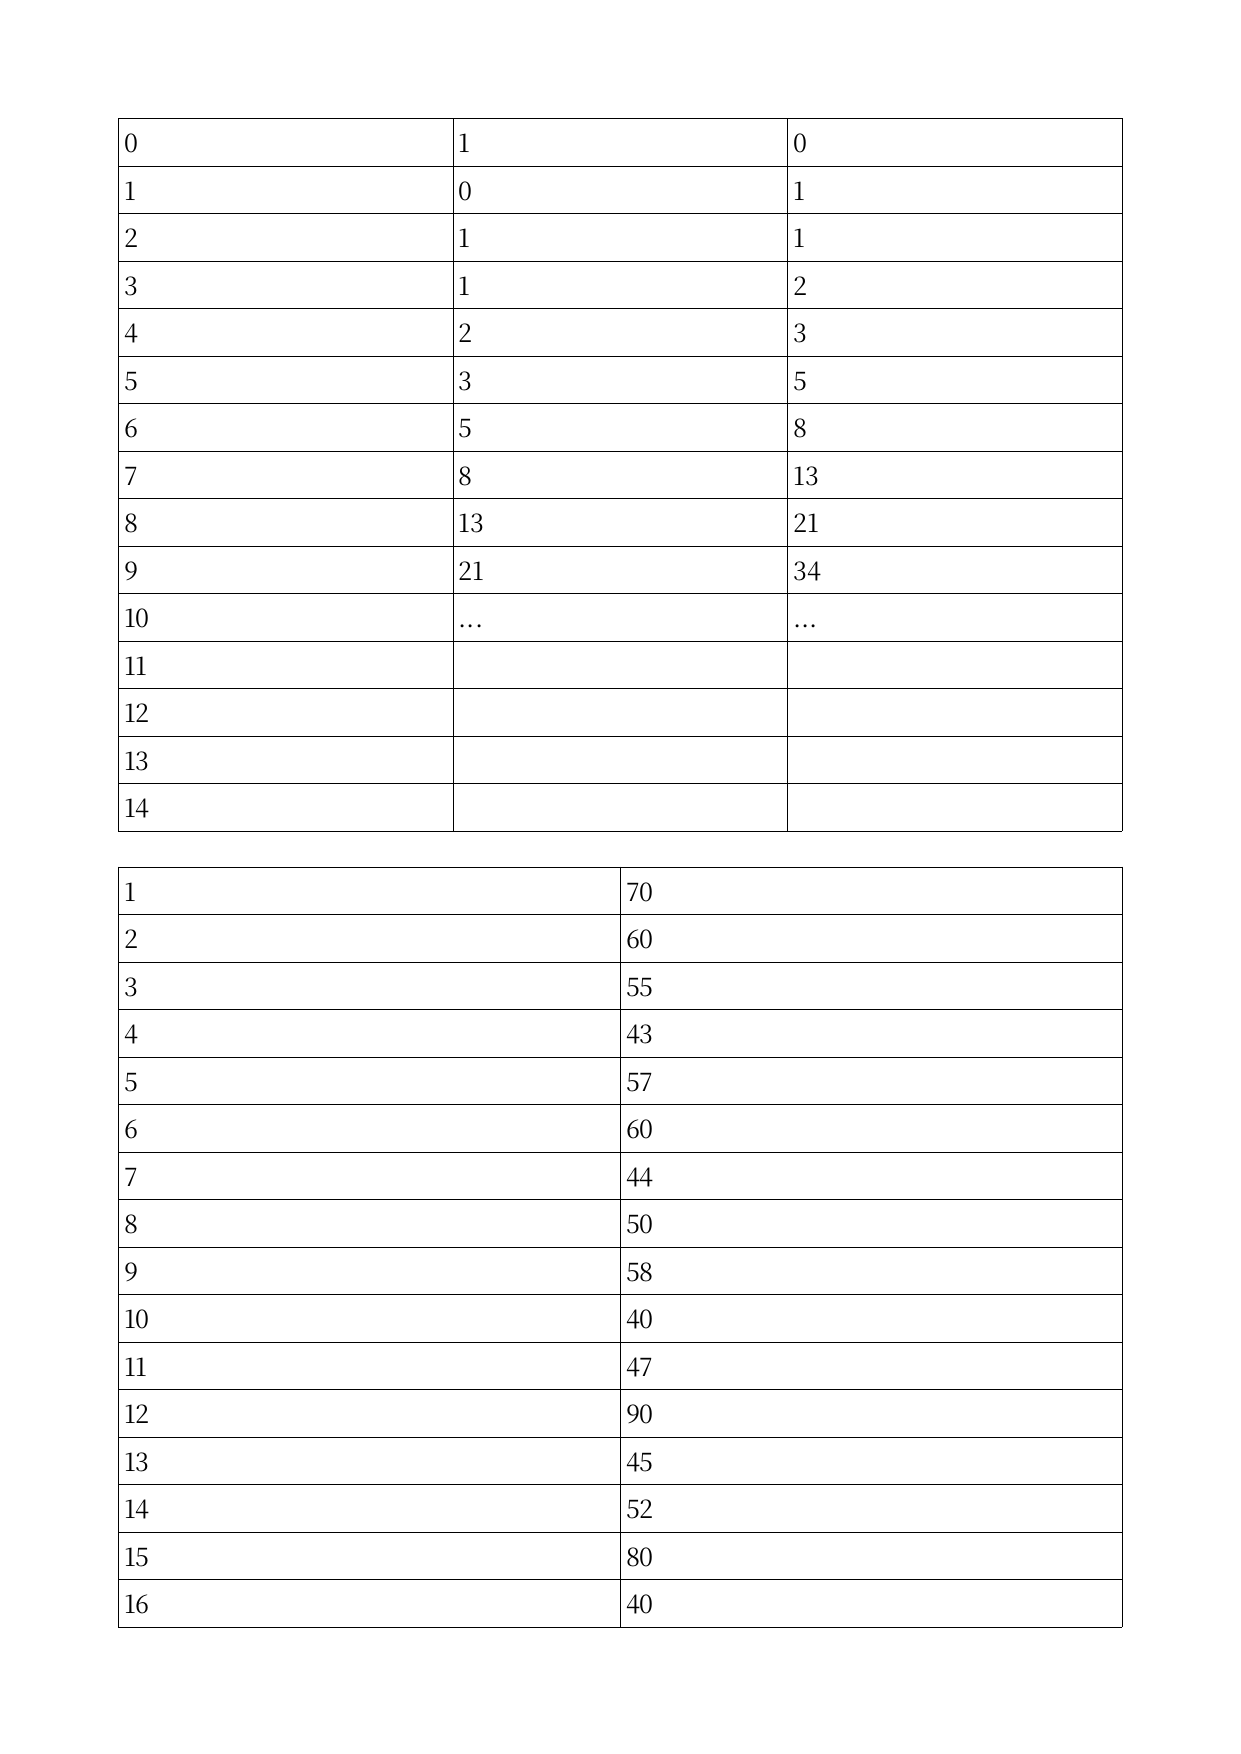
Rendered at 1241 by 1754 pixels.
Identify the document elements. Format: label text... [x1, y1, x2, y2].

table_cell [788, 784, 1122, 831]
table_cell 55 [621, 963, 1122, 1009]
table_cell 52 [621, 1485, 1122, 1532]
table_cell 58 [621, 1248, 1122, 1294]
table_cell 57 [621, 1058, 1122, 1104]
table_cell 8 [788, 404, 1122, 451]
table_header 0 [119, 119, 453, 166]
table_cell 11 [119, 642, 453, 688]
table_cell [788, 689, 1122, 736]
table_cell 5 [788, 357, 1122, 403]
table_cell 90 [621, 1390, 1122, 1437]
table_cell [788, 642, 1122, 688]
table_cell 40 [621, 1295, 1122, 1342]
table_cell 2 [788, 262, 1122, 308]
table_cell [454, 737, 787, 783]
table_cell 16 [119, 1580, 620, 1627]
table_cell 5 [119, 1058, 620, 1104]
table_cell 3 [788, 309, 1122, 356]
table_cell 9 [119, 547, 453, 593]
table_cell 7 [119, 1153, 620, 1199]
table_cell 4 [119, 309, 453, 356]
table_cell 0 [454, 167, 787, 213]
table_cell 1 [788, 167, 1122, 213]
table_cell 2 [119, 915, 620, 962]
table_header 1 [454, 119, 787, 166]
table_cell ... [454, 594, 787, 641]
table_cell 2 [454, 309, 787, 356]
table_cell 34 [788, 547, 1122, 593]
table_cell 12 [119, 689, 453, 736]
table_cell 44 [621, 1153, 1122, 1199]
table_cell 21 [454, 547, 787, 593]
table_cell 3 [454, 357, 787, 403]
table_cell 1 [454, 262, 787, 308]
table_cell 10 [119, 594, 453, 641]
table_cell [788, 737, 1122, 783]
table_cell [454, 784, 787, 831]
table_cell 8 [119, 499, 453, 546]
table_cell 9 [119, 1248, 620, 1294]
table_cell 47 [621, 1343, 1122, 1389]
table_cell 80 [621, 1533, 1122, 1579]
table_cell 6 [119, 404, 453, 451]
table_header 1 [119, 868, 620, 914]
table_cell 1 [454, 214, 787, 261]
table_cell 45 [621, 1438, 1122, 1484]
table_cell 4 [119, 1010, 620, 1057]
table_header 0 [788, 119, 1122, 166]
table_cell 50 [621, 1200, 1122, 1247]
table_cell 7 [119, 452, 453, 498]
table_cell 13 [119, 737, 453, 783]
table_cell 3 [119, 963, 620, 1009]
table_cell 6 [119, 1105, 620, 1152]
table_cell 60 [621, 1105, 1122, 1152]
table_cell 14 [119, 1485, 620, 1532]
table_cell 60 [621, 915, 1122, 962]
table_cell 14 [119, 784, 453, 831]
table_cell 13 [119, 1438, 620, 1484]
table_cell 1 [119, 167, 453, 213]
table_cell 13 [454, 499, 787, 546]
table_cell 1 [788, 214, 1122, 261]
table_cell 3 [119, 262, 453, 308]
table_cell 11 [119, 1343, 620, 1389]
table_cell 43 [621, 1010, 1122, 1057]
table_cell 8 [454, 452, 787, 498]
table_cell ... [788, 594, 1122, 641]
table_cell [454, 689, 787, 736]
table_cell 40 [621, 1580, 1122, 1627]
table_cell [454, 642, 787, 688]
table_cell 10 [119, 1295, 620, 1342]
table_cell 5 [454, 404, 787, 451]
table_cell 8 [119, 1200, 620, 1247]
table_cell 21 [788, 499, 1122, 546]
table_header 70 [621, 868, 1122, 914]
table_cell 15 [119, 1533, 620, 1579]
table_cell 13 [788, 452, 1122, 498]
table_cell 5 [119, 357, 453, 403]
table_cell 2 [119, 214, 453, 261]
table_cell 12 [119, 1390, 620, 1437]
